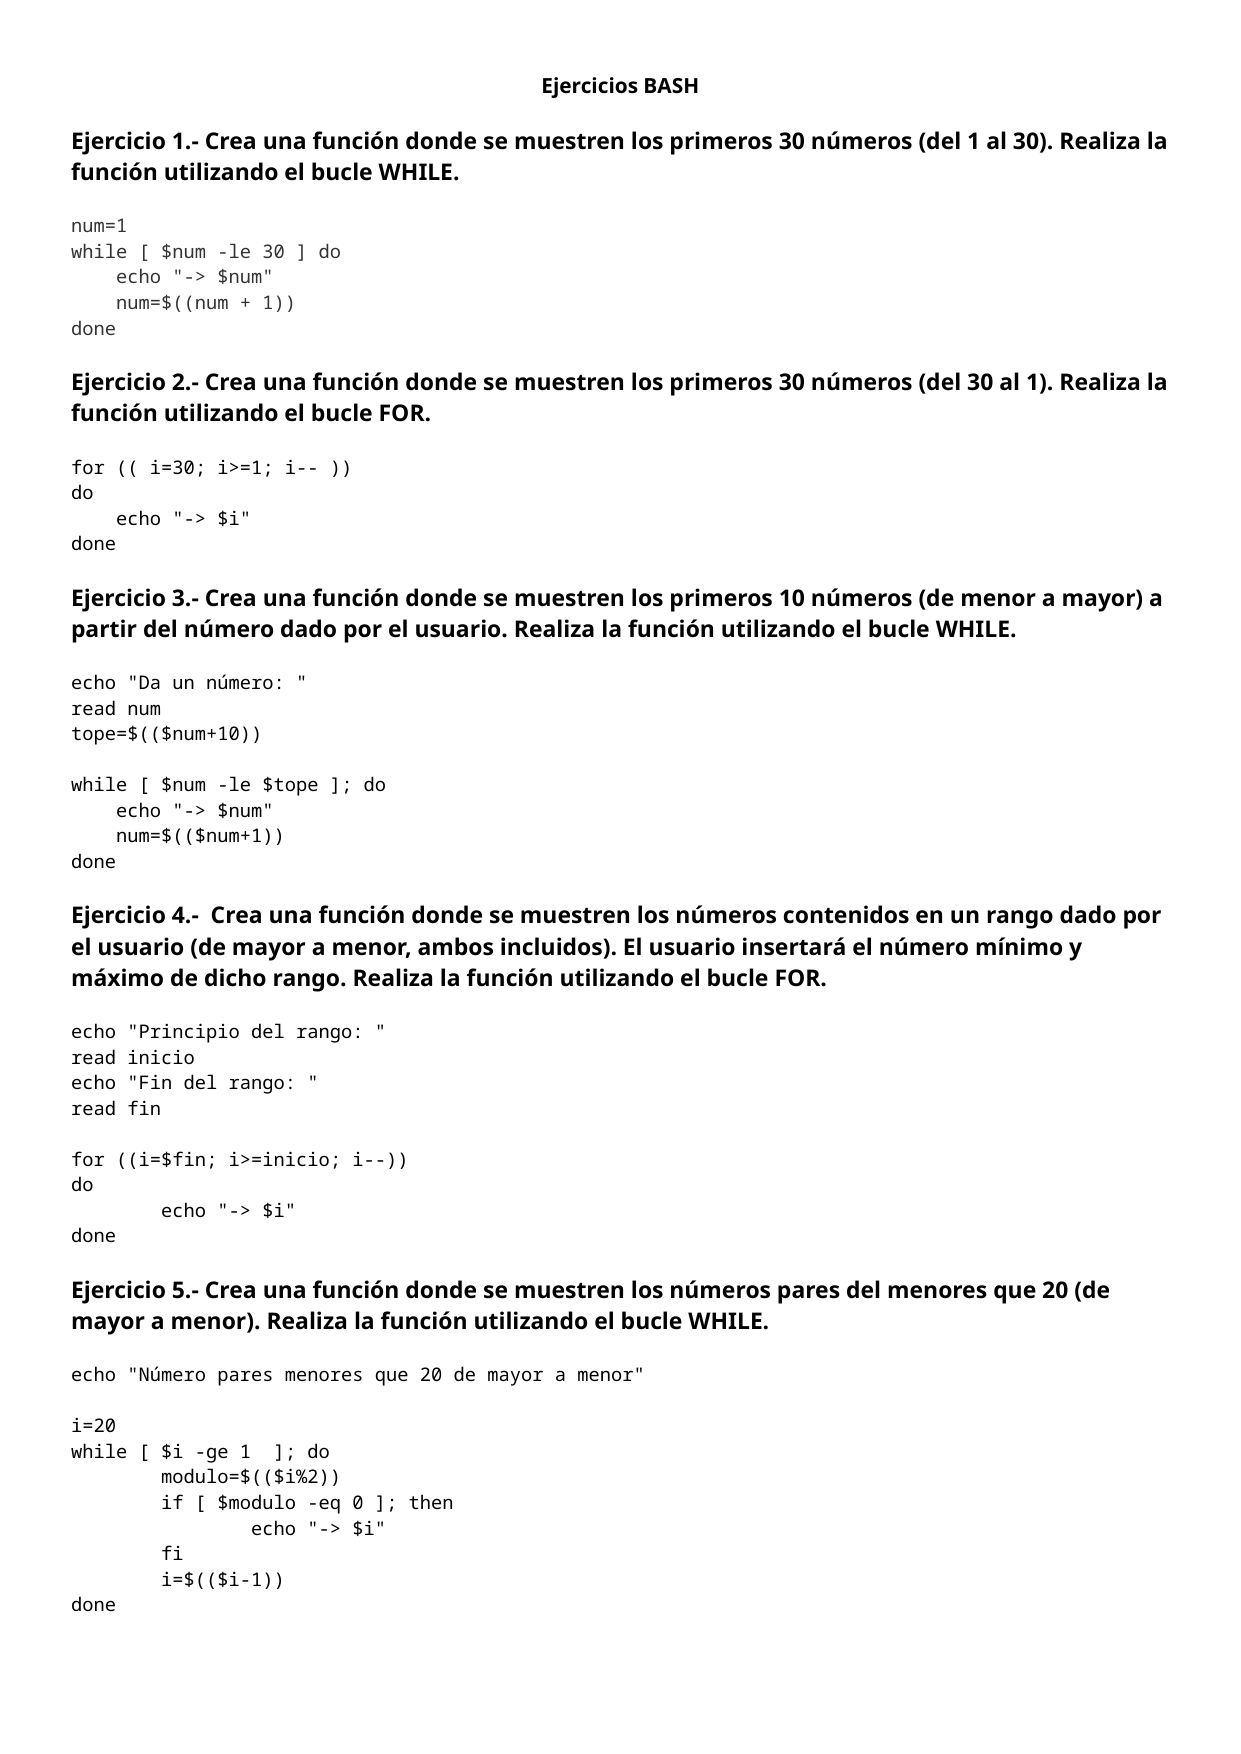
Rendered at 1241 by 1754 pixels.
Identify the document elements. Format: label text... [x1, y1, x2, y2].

text i=$(($i-1)) [71, 1566, 1169, 1591]
text while [ $num -le 30 ] do [71, 238, 1169, 264]
text while [ $num -le $tope ]; do [71, 772, 1169, 797]
text read fin [71, 1095, 1169, 1121]
text echo "-> $num" [71, 797, 1169, 823]
text tope=$(($num+10)) [71, 721, 1169, 746]
text Ejercicio 5.- Crea una función donde se muestren los números pares del menores que 20 (de mayor a menor). Realiza la función utilizando el bucle WHILE. [71, 1274, 1169, 1336]
text modulo=$(($i%2)) [71, 1464, 1169, 1489]
text done [71, 1223, 1169, 1248]
text for ((i=$fin; i>=inicio; i--)) [71, 1146, 1169, 1172]
text i=20 [71, 1413, 1169, 1438]
text echo "-> $i" [71, 1197, 1169, 1223]
text read num [71, 695, 1169, 721]
text Ejercicios BASH [71, 71, 1169, 99]
text echo "Da un número: " [71, 669, 1169, 695]
text Ejercicio 4.- Crea una función donde se muestren los números contenidos en un rango dado por el usuario (de mayor a menor, ambos incluidos). El usuario insertará el número mínimo y máximo de dicho rango. Realiza la función utilizando el bucle FOR. [71, 899, 1169, 993]
text while [ $i -ge 1 ]; do [71, 1438, 1169, 1464]
text done [71, 1591, 1169, 1617]
text fi [71, 1540, 1169, 1566]
text do [71, 479, 1169, 505]
text if [ $modulo -eq 0 ]; then [71, 1489, 1169, 1515]
text do [71, 1172, 1169, 1197]
text for (( i=30; i>=1; i-- )) [71, 454, 1169, 479]
text done [71, 848, 1169, 874]
text Ejercicio 3.- Crea una función donde se muestren los primeros 10 números (de menor a mayor) a partir del número dado por el usuario. Realiza la función utilizando el bucle WHILE. [71, 582, 1169, 644]
text echo "Fin del rango: " [71, 1069, 1169, 1095]
text echo "-> $i" [71, 1515, 1169, 1540]
text num=$((num + 1)) [71, 289, 1169, 315]
text num=$(($num+1)) [71, 823, 1169, 848]
text echo "-> $num" [71, 264, 1169, 289]
text done [71, 531, 1169, 556]
text echo "Número pares menores que 20 de mayor a menor" [71, 1362, 1169, 1387]
text done [71, 315, 1169, 340]
text Ejercicio 2.- Crea una función donde se muestren los primeros 30 números (del 30 al 1). Realiza la función utilizando el bucle FOR. [71, 366, 1169, 428]
text Ejercicio 1.- Crea una función donde se muestren los primeros 30 números (del 1 al 30). Realiza la función utilizando el bucle WHILE. [71, 125, 1169, 187]
text read inicio [71, 1044, 1169, 1069]
text echo "-> $i" [71, 505, 1169, 531]
text num=1 [71, 213, 1169, 238]
text echo "Principio del rango: " [71, 1018, 1169, 1044]
